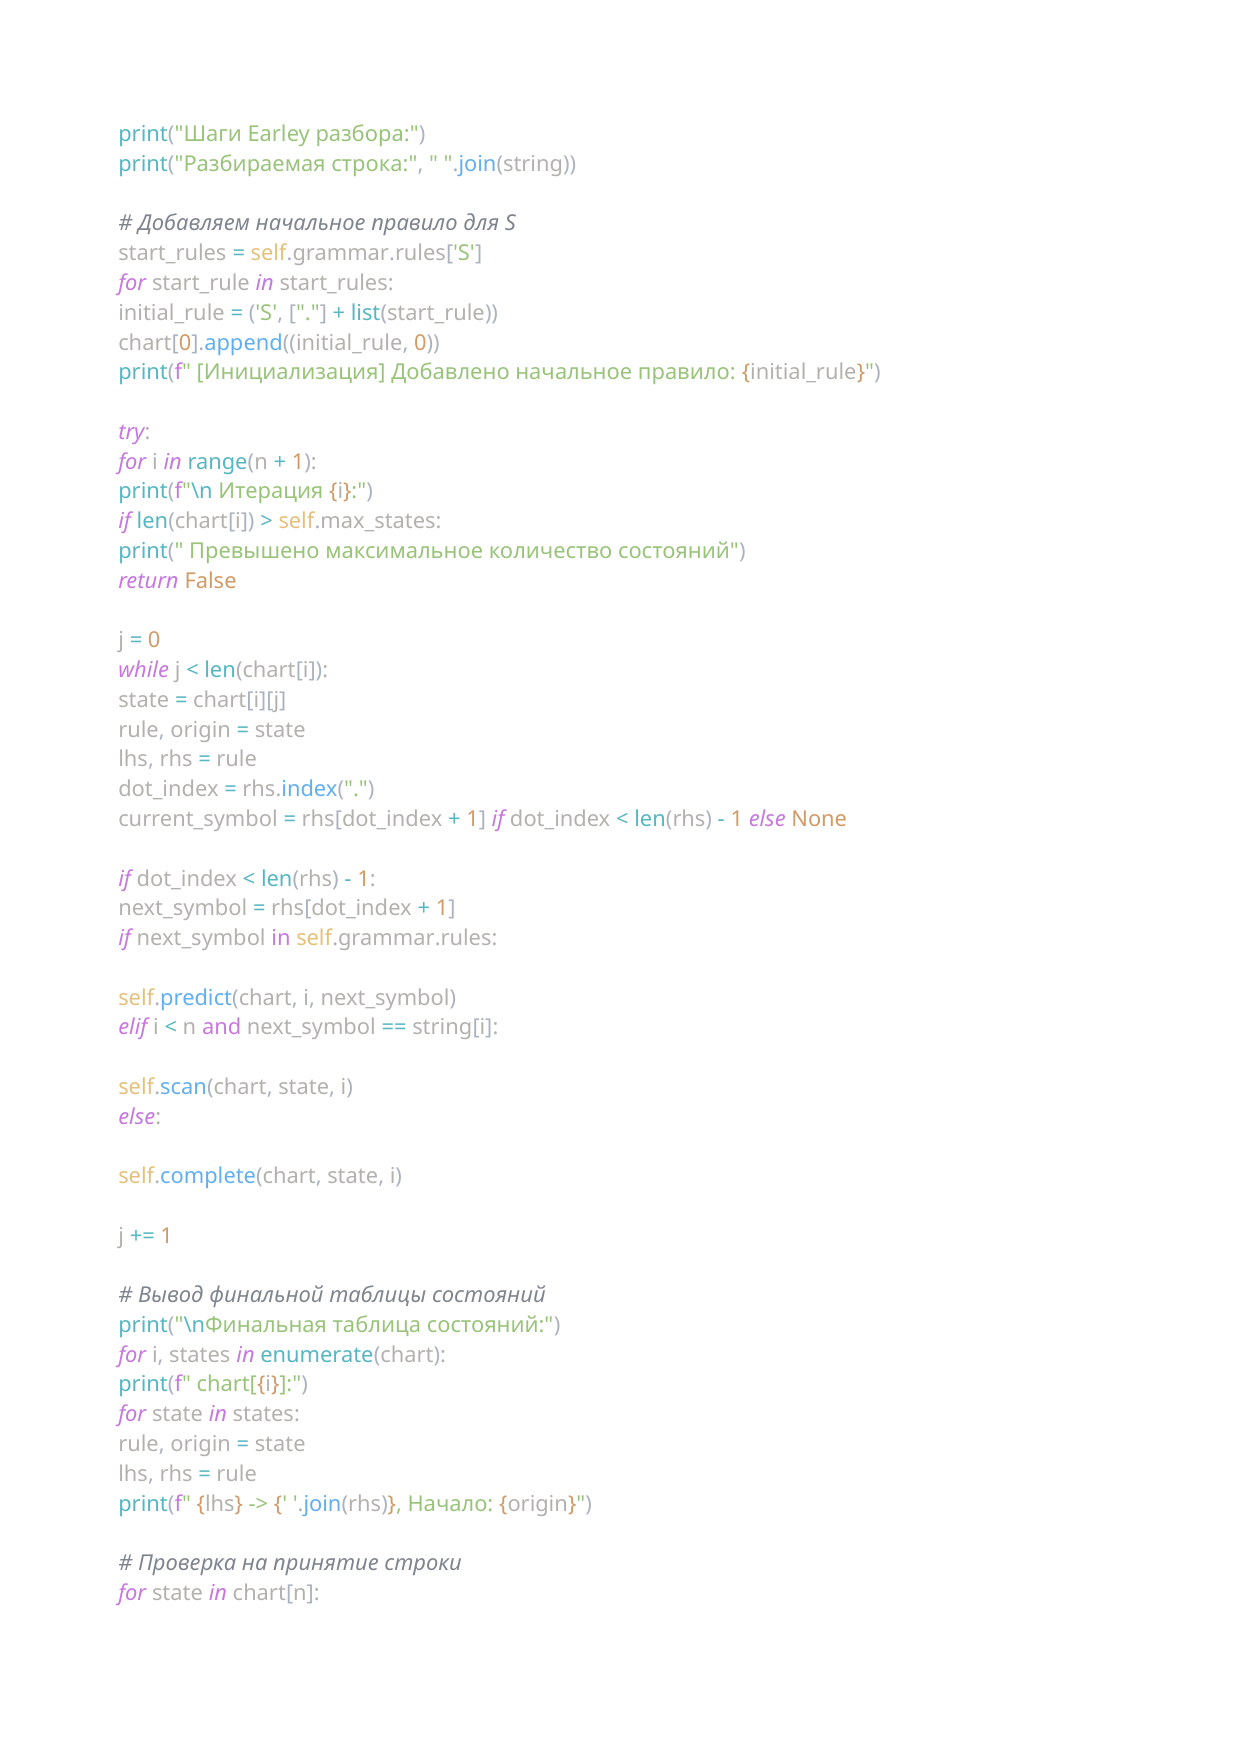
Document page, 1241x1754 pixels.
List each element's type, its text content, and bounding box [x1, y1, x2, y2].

text next_symbol = rhs[dot_index + 1] [118, 892, 1122, 922]
text for state in states: [118, 1398, 1122, 1428]
text while j < len(chart[i]): [118, 654, 1122, 684]
text print("Разбираемая строка:", " ".join(string)) [118, 148, 1122, 178]
text for i, states in enumerate(chart): [118, 1339, 1122, 1368]
text initial_rule = ('S', ["."] + list(start_rule)) [118, 297, 1122, 327]
text print("Шаги Earley разбора:") [118, 118, 1122, 148]
text for i in range(n + 1): [118, 446, 1122, 475]
text self.complete(chart, state, i) [118, 1160, 1122, 1190]
text j = 0 [118, 624, 1122, 654]
text rule, origin = state [118, 714, 1122, 743]
text try: [118, 416, 1122, 446]
text self.scan(chart, state, i) [118, 1071, 1122, 1101]
text if next_symbol in self.grammar.rules: [118, 922, 1122, 952]
text dot_index = rhs.index(".") [118, 773, 1122, 803]
text print(f" chart[{i}]:") [118, 1368, 1122, 1398]
text current_symbol = rhs[dot_index + 1] if dot_index < len(rhs) - 1 else None [118, 803, 1122, 833]
text for start_rule in start_rules: [118, 267, 1122, 297]
text print(" Превышено максимальное количество состояний") [118, 535, 1122, 565]
text lhs, rhs = rule [118, 1458, 1122, 1488]
text print(f" {lhs} -> {' '.join(rhs)}, Начало: {origin}") [118, 1488, 1122, 1517]
text lhs, rhs = rule [118, 743, 1122, 773]
text print(f"\n Итерация {i}:") [118, 475, 1122, 505]
text # Проверка на принятие строки [118, 1547, 1122, 1577]
text if len(chart[i]) > self.max_states: [118, 505, 1122, 535]
text if dot_index < len(rhs) - 1: [118, 862, 1122, 892]
text chart[0].append((initial_rule, 0)) [118, 327, 1122, 356]
text j += 1 [118, 1219, 1122, 1249]
text # Вывод финальной таблицы состояний [118, 1279, 1122, 1309]
text elif i < n and next_symbol == string[i]: [118, 1011, 1122, 1041]
text else: [118, 1101, 1122, 1130]
text self.predict(chart, i, next_symbol) [118, 982, 1122, 1011]
text print(f" [Инициализация] Добавлено начальное правило: {initial_rule}") [118, 356, 1122, 386]
text print("\nФинальная таблица состояний:") [118, 1309, 1122, 1339]
text state = chart[i][j] [118, 684, 1122, 714]
text rule, origin = state [118, 1428, 1122, 1458]
text for state in chart[n]: [118, 1577, 1122, 1607]
text # Добавляем начальное правило для S [118, 207, 1122, 237]
text start_rules = self.grammar.rules['S'] [118, 237, 1122, 267]
text return False [118, 565, 1122, 594]
